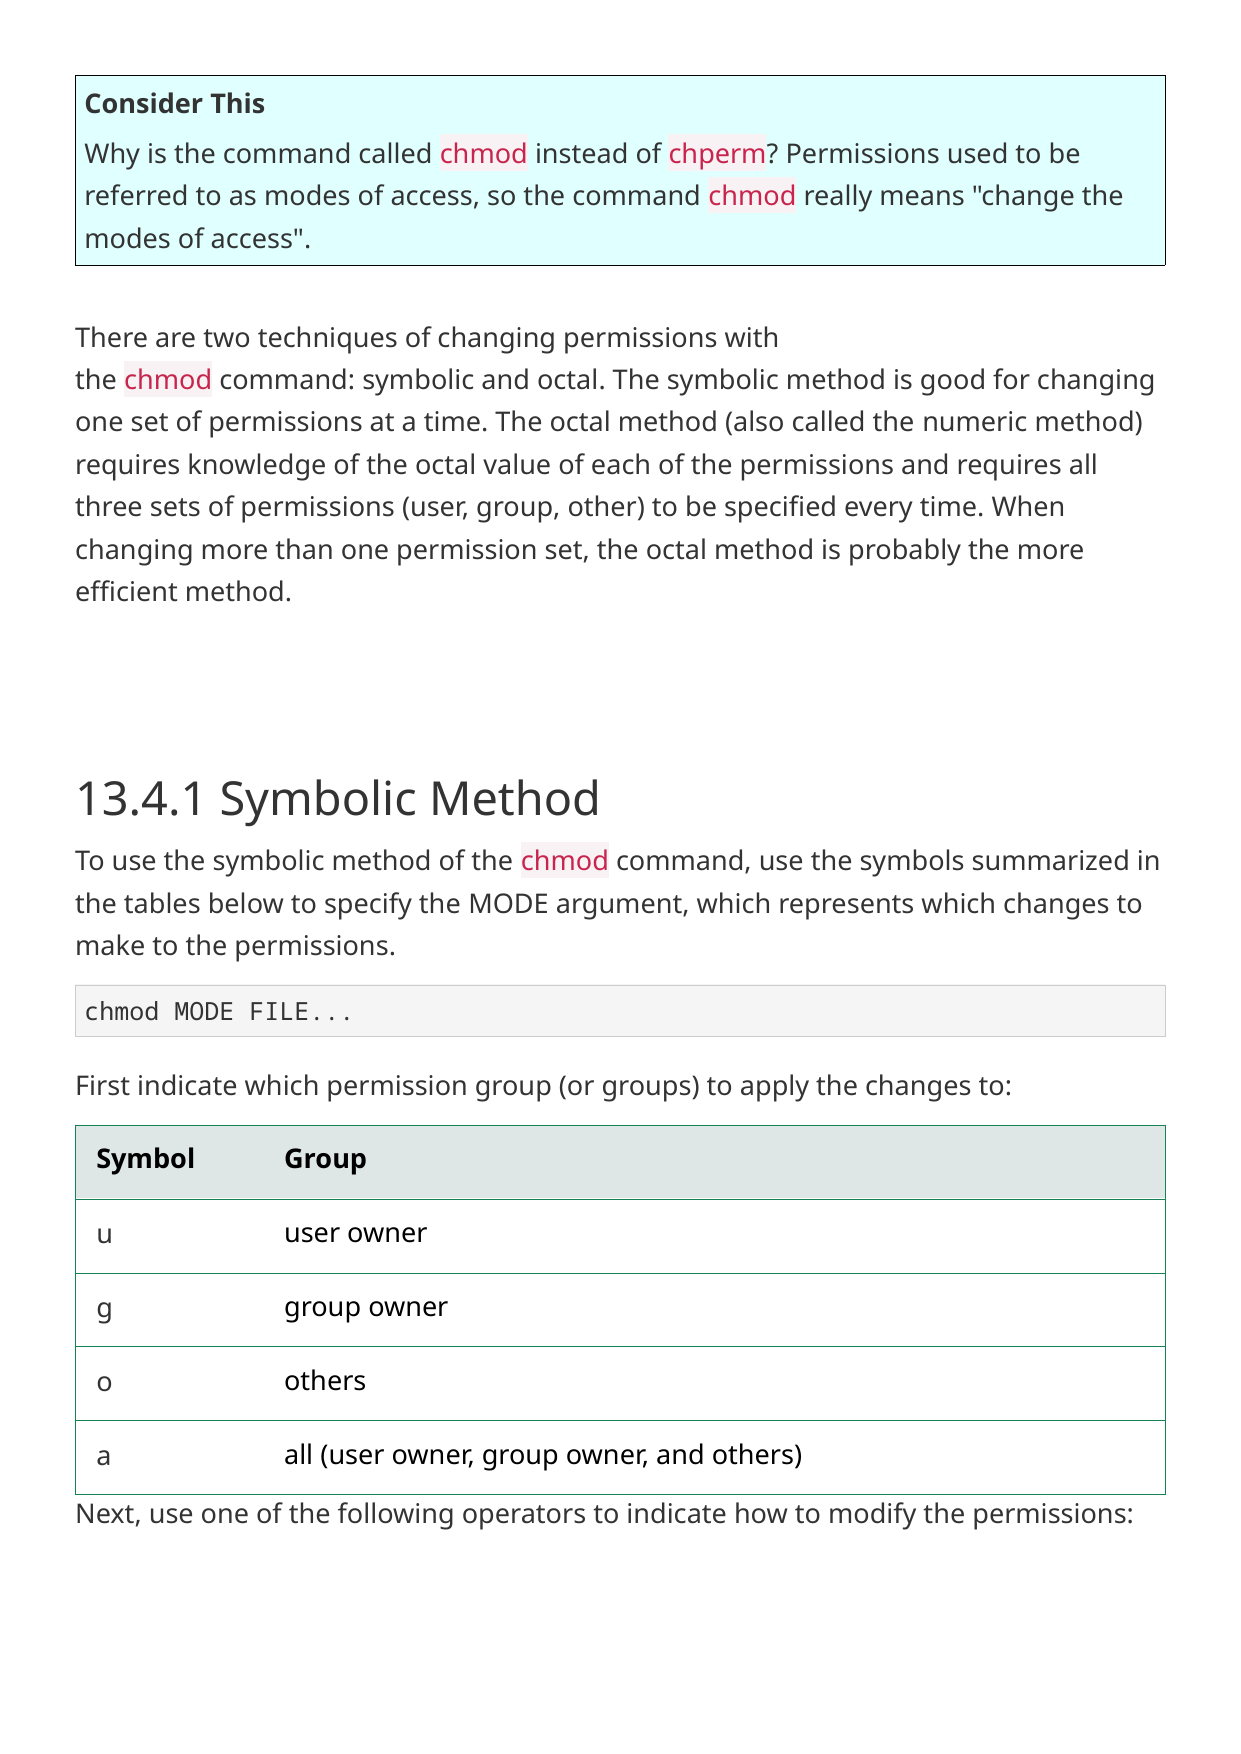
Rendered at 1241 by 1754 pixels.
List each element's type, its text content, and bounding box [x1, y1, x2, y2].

table_cell group owner [263, 1274, 1165, 1346]
text To use the symbolic method of the chmod command, use the symbols summarized in the tables below to specify the MODE argument, which represents which changes to make to the permissions. [75, 842, 1165, 963]
table_cell u [76, 1200, 263, 1272]
table_cell user owner [263, 1200, 1165, 1272]
text Consider This [76, 76, 1165, 121]
table_cell all (user owner, group owner, and others) [263, 1421, 1165, 1494]
table_header Symbol [76, 1126, 263, 1198]
table_cell others [263, 1347, 1165, 1420]
text There are two techniques of changing permissions with the chmod command: symbolic and octal. The symbolic method is good for changing one set of permissions at a time. The octal method (also called the numeric method) requires knowledge of the octal value of each of the permissions and requires all three sets of permissions (user, group, other) to be specified every time. When changing more than one permission set, the octal method is probably the more efficient method. [75, 318, 1165, 609]
subtitle 13.4.1 Symbolic Method [75, 765, 1165, 829]
text chmod MODE FILE... [76, 986, 1165, 1036]
text First indicate which permission group (or groups) to apply the changes to:‌⁠​​⁠​ [75, 1067, 1165, 1103]
table_cell g [76, 1274, 263, 1346]
table_header Group [263, 1126, 1165, 1198]
table_cell o [76, 1347, 263, 1420]
text Next, use one of the following operators to indicate how to modify the permissions: [75, 1495, 1165, 1531]
text Why is the command called chmod instead of chperm? Permissions used to be referred to as modes of access, so the command chmod really means "change the modes of access". [76, 125, 1165, 265]
table_cell a [76, 1421, 263, 1494]
